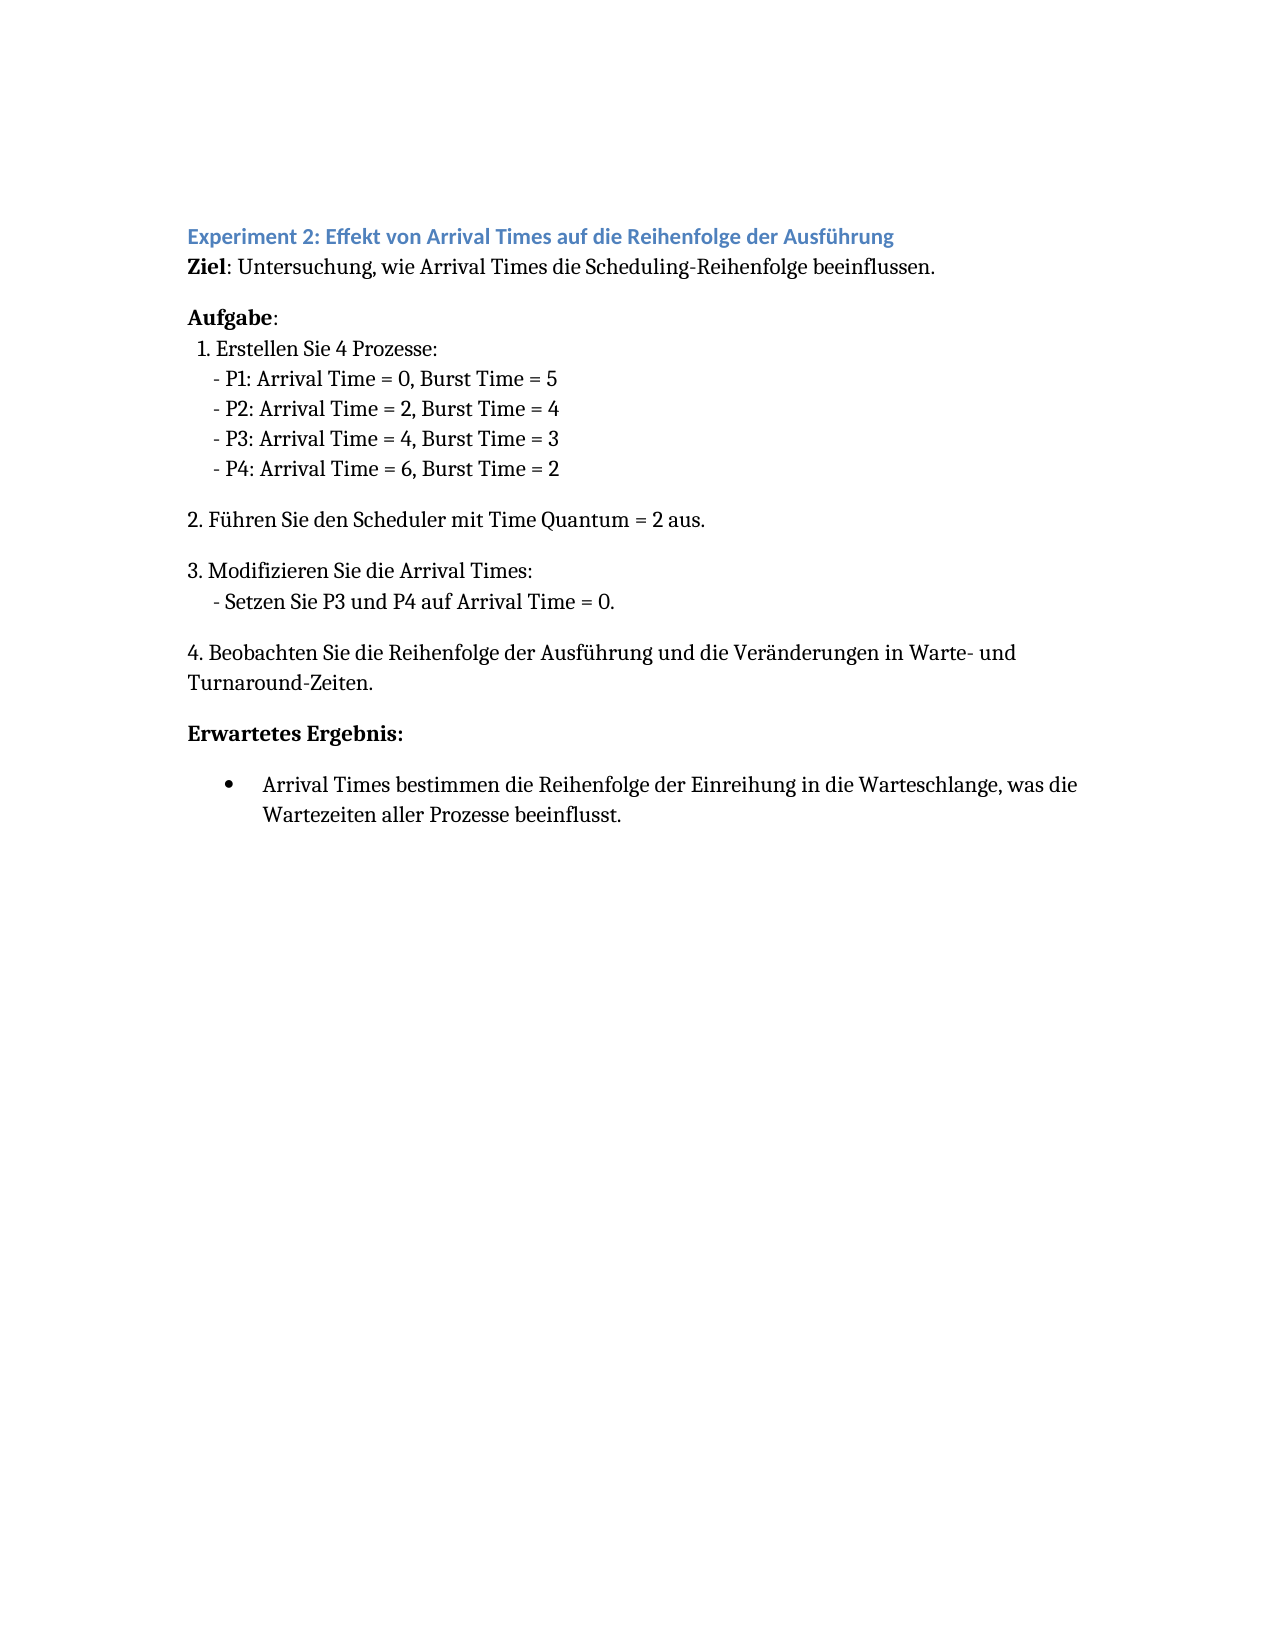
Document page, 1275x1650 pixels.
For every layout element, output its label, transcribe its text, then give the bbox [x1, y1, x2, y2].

text 4. Beobachten Sie die Reihenfolge der Ausführung und die Veränderungen in Warte- und Turnaround-Zeiten. [187, 639, 1087, 696]
text Ziel: Untersuchung, wie Arrival Times die Scheduling-Reihenfolge beeinflussen. [187, 254, 1087, 280]
subtitle Experiment 2: Effekt von Arrival Times auf die Reihenfolge der Ausführung [187, 222, 1087, 250]
text 2. Führen Sie den Scheduler mit Time Quantum = 2 aus. [187, 507, 1087, 533]
text Erwartetes Ergebnis: [187, 721, 1087, 747]
list Arrival Times bestimmen die Reihenfolge der Einreihung in die Warteschlange, was die Wartezeiten aller Prozesse beeinflusst. [225, 772, 1087, 828]
text Aufgabe: 1. Erstellen Sie 4 Prozesse: - P1: Arrival Time = 0, Burst Time = 5 - P2: Arrival Time = 2, Burst Time = 4 - P3: Arrival Time = 4, Burst Time = 3 - P4: Arrival Time = 6, Burst Time = 2 [187, 305, 1087, 482]
text 3. Modifizieren Sie die Arrival Times: - Setzen Sie P3 und P4 auf Arrival Time = 0. [187, 558, 1087, 615]
